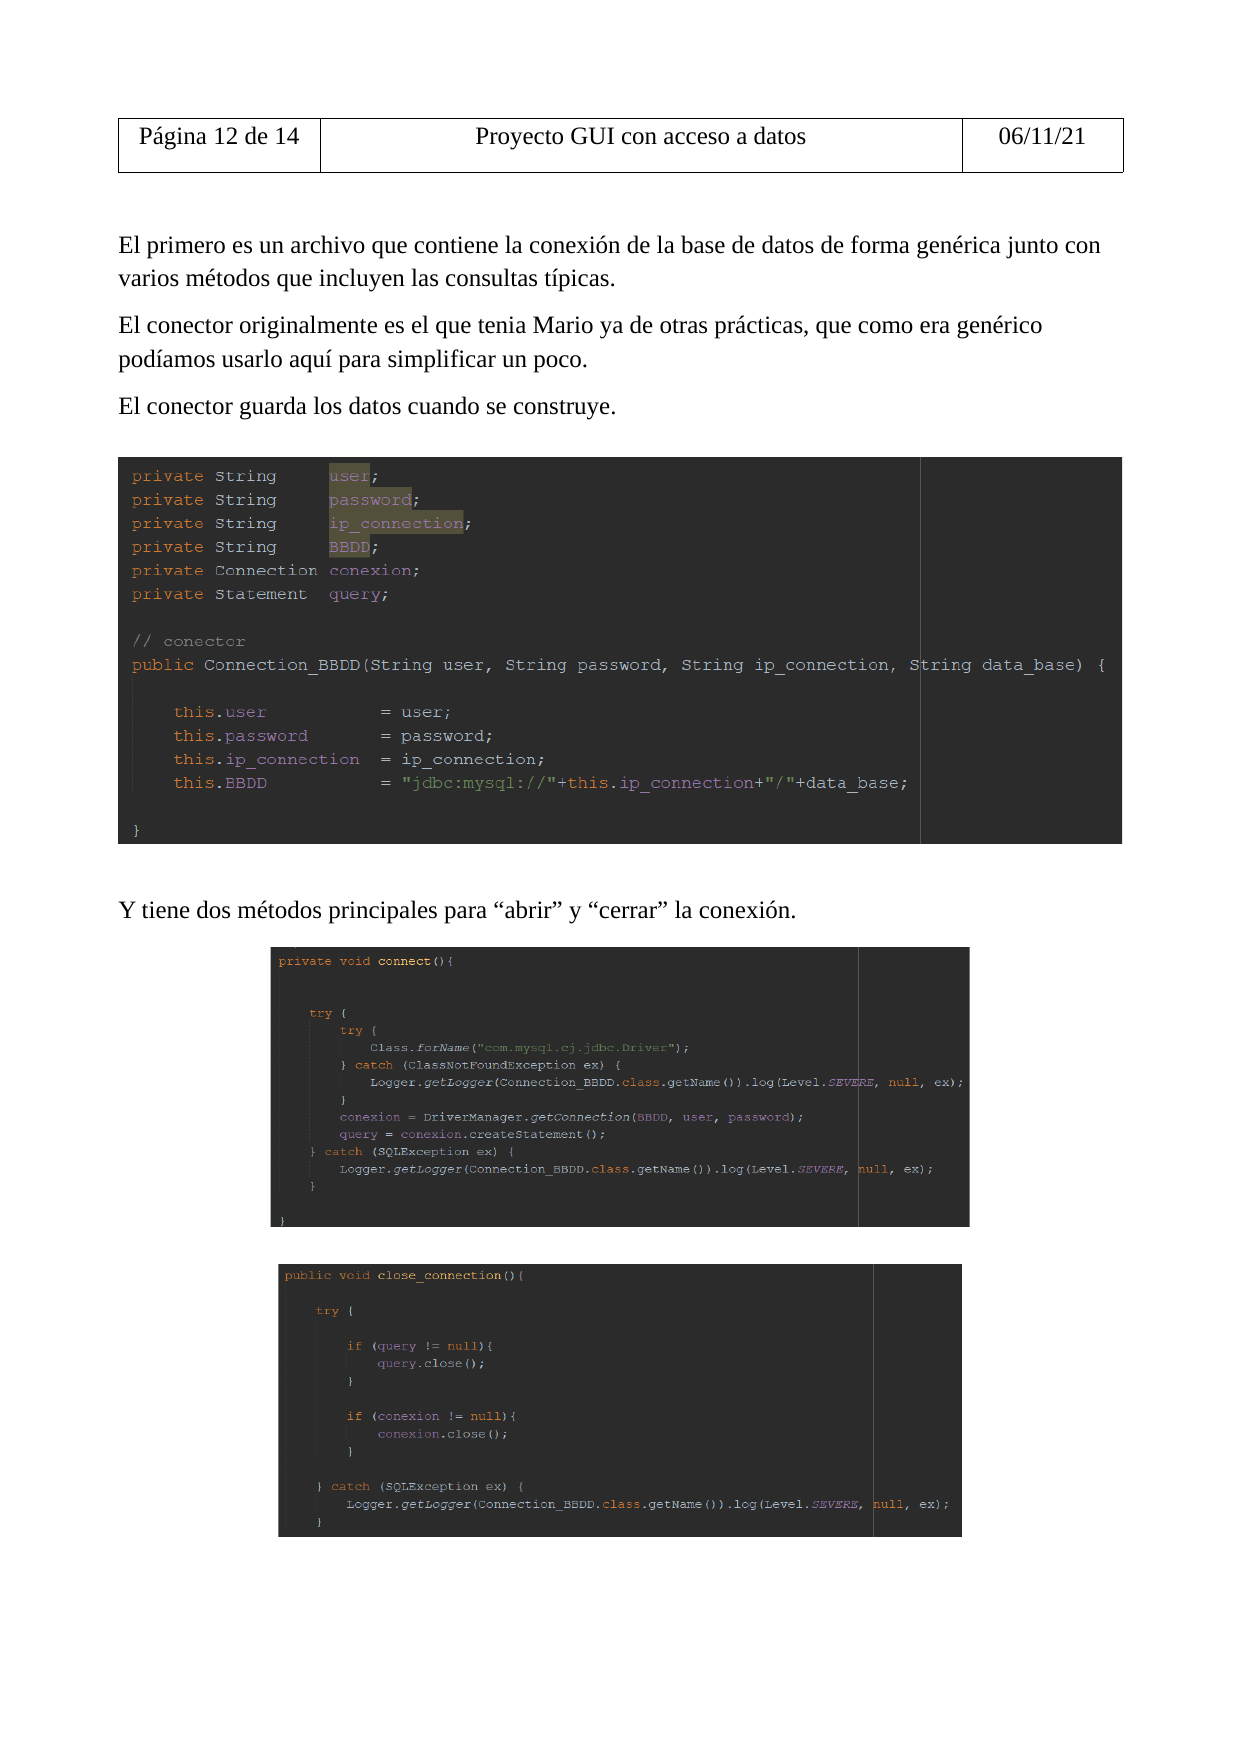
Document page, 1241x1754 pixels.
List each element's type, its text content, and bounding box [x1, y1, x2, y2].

text Y tiene dos métodos principales para “abrir” y “cerrar” la conexión. [118, 896, 1122, 924]
picture [270, 947, 970, 1227]
picture [278, 1264, 962, 1537]
text El primero es un archivo que contiene la conexión de la base de datos de forma genérica junto con varios métodos que incluyen las consultas típicas. [118, 230, 1122, 292]
text El conector originalmente es el que tenia Mario ya de otras prácticas, que como era genérico podíamos usarlo aquí para simplificar un poco. [118, 311, 1122, 372]
text El conector guarda los datos cuando se construye. [118, 391, 1122, 420]
picture [118, 457, 1123, 844]
